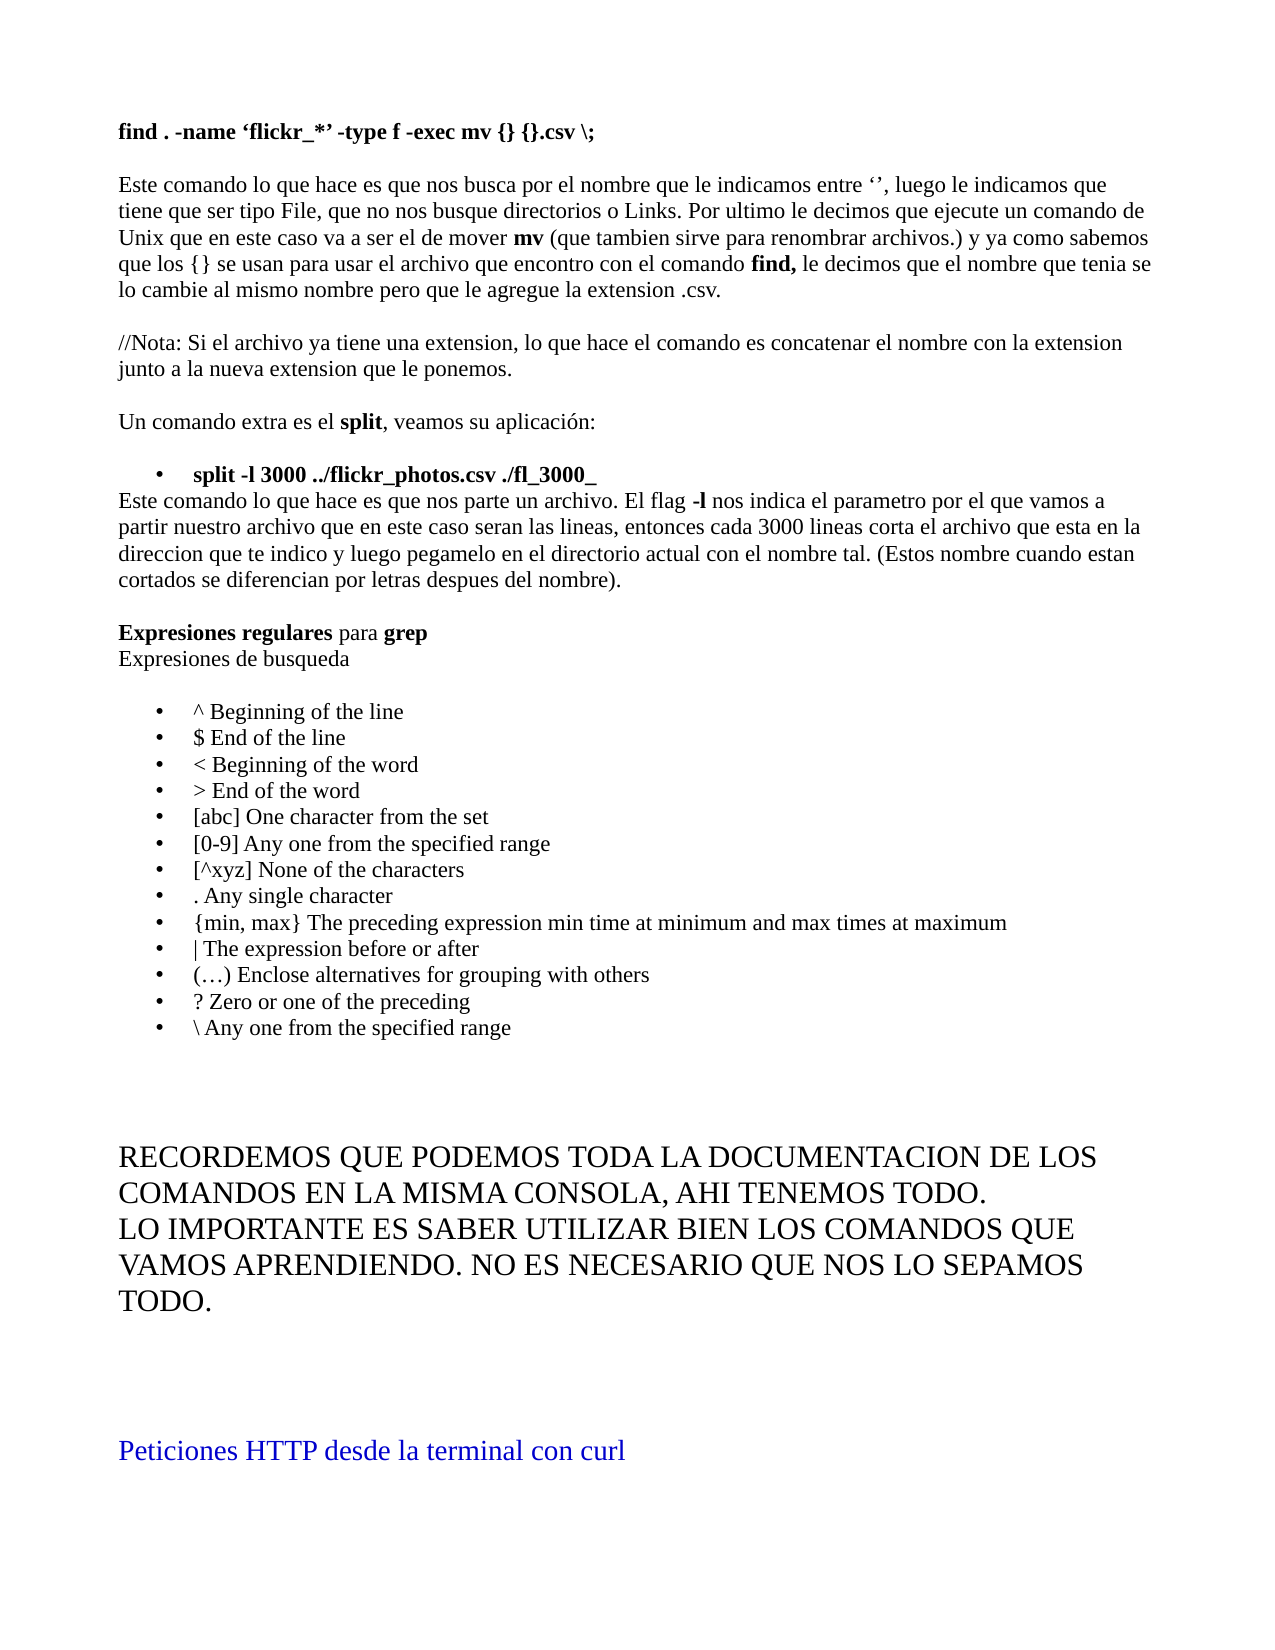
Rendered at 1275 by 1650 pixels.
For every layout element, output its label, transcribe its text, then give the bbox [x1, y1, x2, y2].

list > End of the word [156, 777, 1157, 803]
text Expresiones de busqueda [118, 645, 1157, 672]
text LO IMPORTANTE ES SABER UTILIZAR BIEN LOS COMANDOS QUE VAMOS APRENDIENDO. NO ES NECESARIO QUE NOS LO SEPAMOS TODO. [118, 1211, 1157, 1318]
list | The expression before or after [156, 935, 1157, 961]
list (…) Enclose alternatives for grouping with others [156, 961, 1157, 988]
list $ End of the line [156, 724, 1157, 751]
text //Nota: Si el archivo ya tiene una extension, lo que hace el comando es concatenar el nombre con la extension junto a la nueva extension que le ponemos. [118, 329, 1157, 382]
list [^xyz] None of the characters [156, 856, 1157, 882]
text find . -name ‘flickr_*’ -type f -exec mv {} {}.csv \; [118, 118, 1157, 144]
text RECORDEMOS QUE PODEMOS TODA LA DOCUMENTACION DE LOS COMANDOS EN LA MISMA CONSOLA, AHI TENEMOS TODO. [118, 1139, 1157, 1211]
list [abc] One character from the set [156, 803, 1157, 830]
list {min, max} The preceding expression min time at minimum and max times at maximum [156, 909, 1157, 935]
list split -l 3000 ../flickr_photos.csv ./fl_3000_ [156, 461, 1157, 487]
list . Any single character [156, 882, 1157, 909]
text Expresiones regulares para grep [118, 619, 1157, 645]
list [0-9] Any one from the specified range [156, 830, 1157, 856]
list \ Any one from the specified range [156, 1014, 1157, 1041]
text Un comando extra es el split, veamos su aplicación: [118, 408, 1157, 434]
text Este comando lo que hace es que nos busca por el nombre que le indicamos entre ‘’, luego le indicamos que tiene que ser tipo File, que no nos busque directorios o Links. Por ultimo le decimos que ejecute un comando de Unix que en este caso va a ser el de mover mv (que tambien sirve para renombrar archivos.) y ya como sabemos que los {} se usan para usar el archivo que encontro con el comando find, le decimos que el nombre que tenia se lo cambie al mismo nombre pero que le agregue la extension .csv. [118, 171, 1157, 303]
text Este comando lo que hace es que nos parte un archivo. El flag -l nos indica el parametro por el que vamos a partir nuestro archivo que en este caso seran las lineas, entonces cada 3000 lineas corta el archivo que esta en la direccion que te indico y luego pegamelo en el directorio actual con el nombre tal. (Estos nombre cuando estan cortados se diferencian por letras despues del nombre). [118, 487, 1157, 592]
text ​ [118, 672, 1157, 698]
list < Beginning of the word [156, 751, 1157, 777]
text Peticiones HTTP desde la terminal con curl [118, 1433, 1157, 1467]
list ^ Beginning of the line [156, 698, 1157, 724]
list ? Zero or one of the preceding [156, 988, 1157, 1014]
